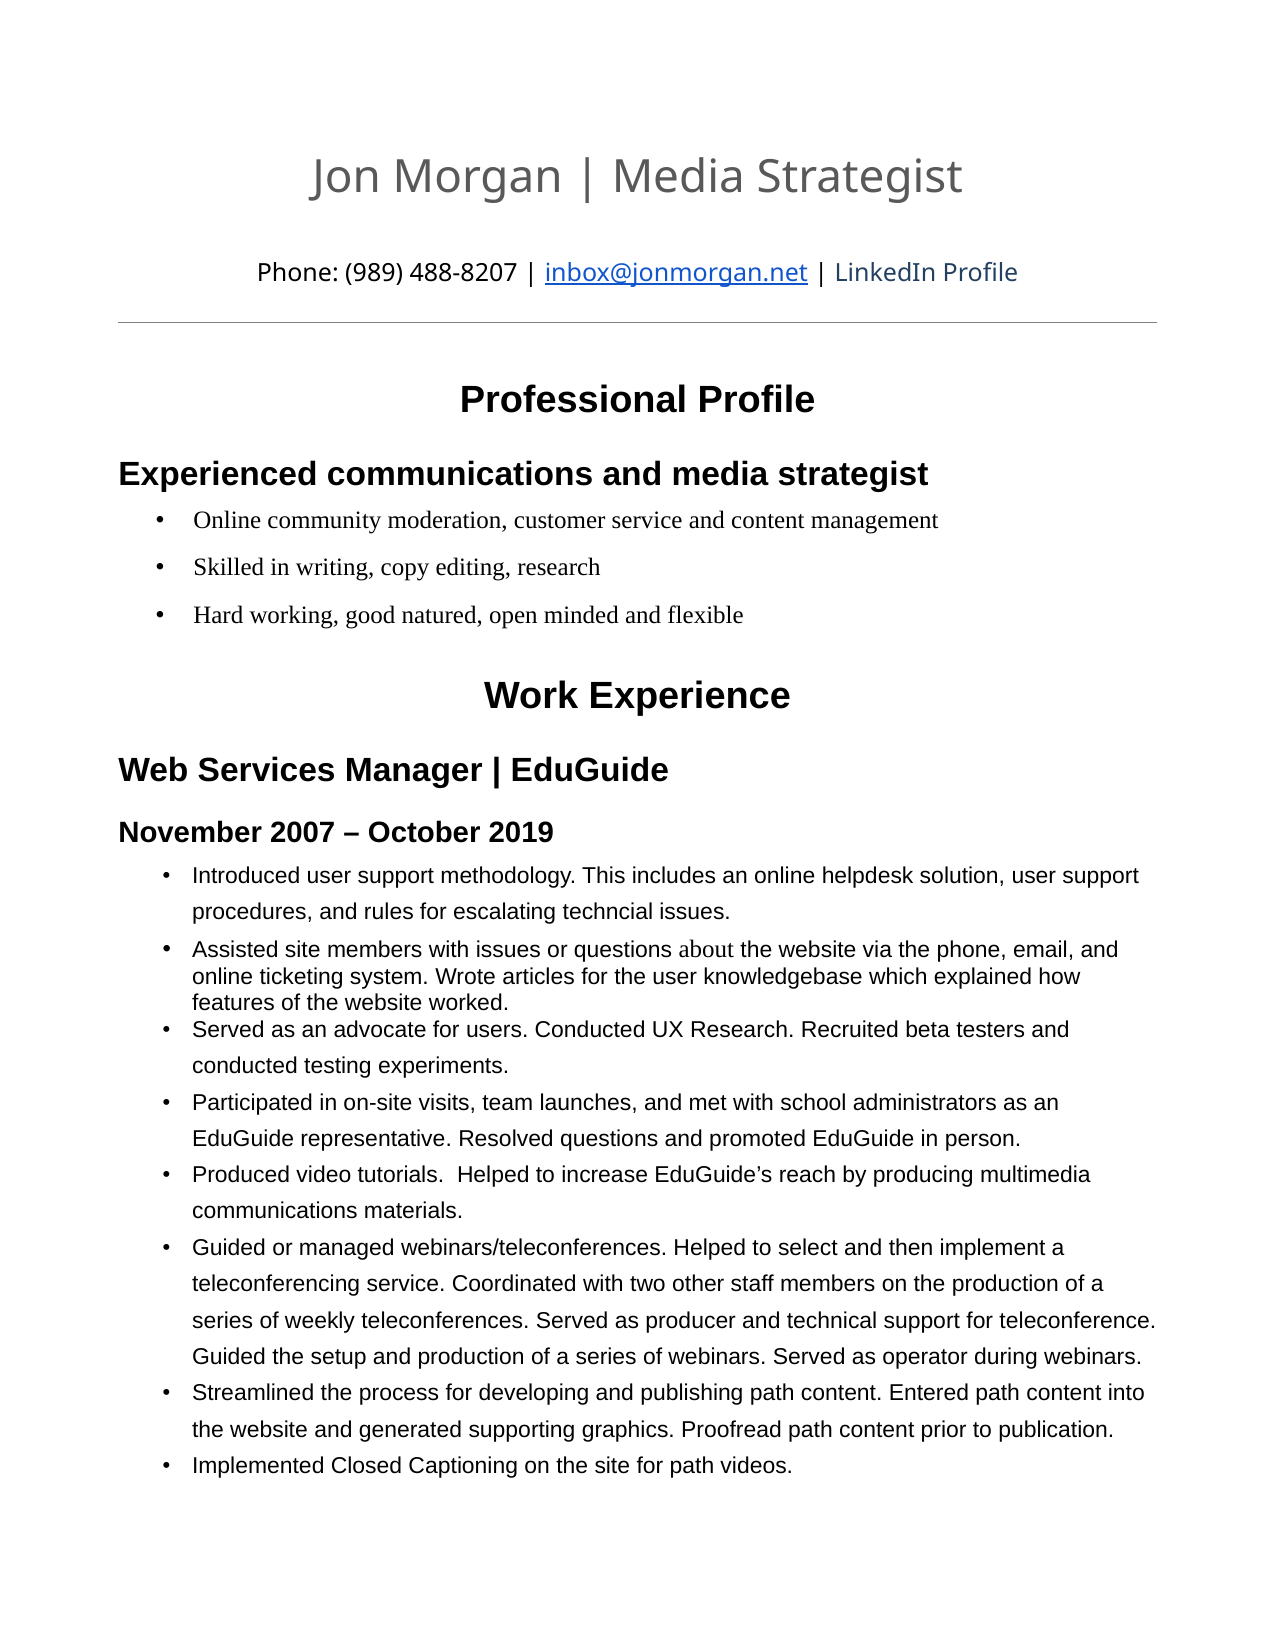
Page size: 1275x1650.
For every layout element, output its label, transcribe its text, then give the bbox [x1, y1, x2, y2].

text Jon Morgan | Media Strategist [118, 143, 1157, 206]
list Skilled in writing, copy editing, research [156, 552, 1157, 581]
subtitle Experienced communications and media strategist [118, 454, 1157, 492]
list Online community moderation, customer service and content management [156, 505, 1157, 533]
list Introduced user support methodology. This includes an online helpdesk solution, user support procedures, and rules for escalating techncial issues. [162, 862, 1157, 924]
list Hard working, good natured, open minded and flexible [156, 600, 1157, 629]
subtitle Work Experience [118, 673, 1157, 716]
list Served as an advocate for users. Conducted UX Research. Recruited beta testers and conducted testing experiments. [162, 1016, 1157, 1078]
list Participated in on-site visits, team launches, and met with school administrators as an EduGuide representative. Resolved questions and promoted EduGuide in person. [162, 1088, 1157, 1151]
subtitle Web Services Manager | EduGuide [118, 749, 1157, 788]
list Implemented Closed Captioning on the site for path videos. [162, 1452, 1157, 1478]
list Streamlined the process for developing and publishing path content. Entered path content into the website and generated supporting graphics. Proofread path content prior to publication. [162, 1379, 1157, 1442]
list Produced video tutorials. Helped to increase EduGuide’s reach by producing multimedia communications materials. [162, 1161, 1157, 1224]
subtitle Professional Profile [118, 377, 1157, 420]
list Guided or managed webinars/teleconferences. Helped to select and then implement a teleconferencing service. Coordinated with two other staff members on the production of a series of weekly teleconferences. Served as producer and technical support for teleconference. Guided the setup and production of a series of webinars. Served as operator during webinars. [162, 1234, 1157, 1369]
subtitle November 2007 – October 2019 [118, 815, 1157, 849]
list Assisted site members with issues or questions about the website via the phone, email, and online ticketing system. Wrote articles for the user knowledgebase which explained how features of the website worked. [162, 934, 1157, 1016]
text Phone: (989) 488-8207 | inbox@jonmorgan.net | LinkedIn Profile [118, 254, 1157, 288]
